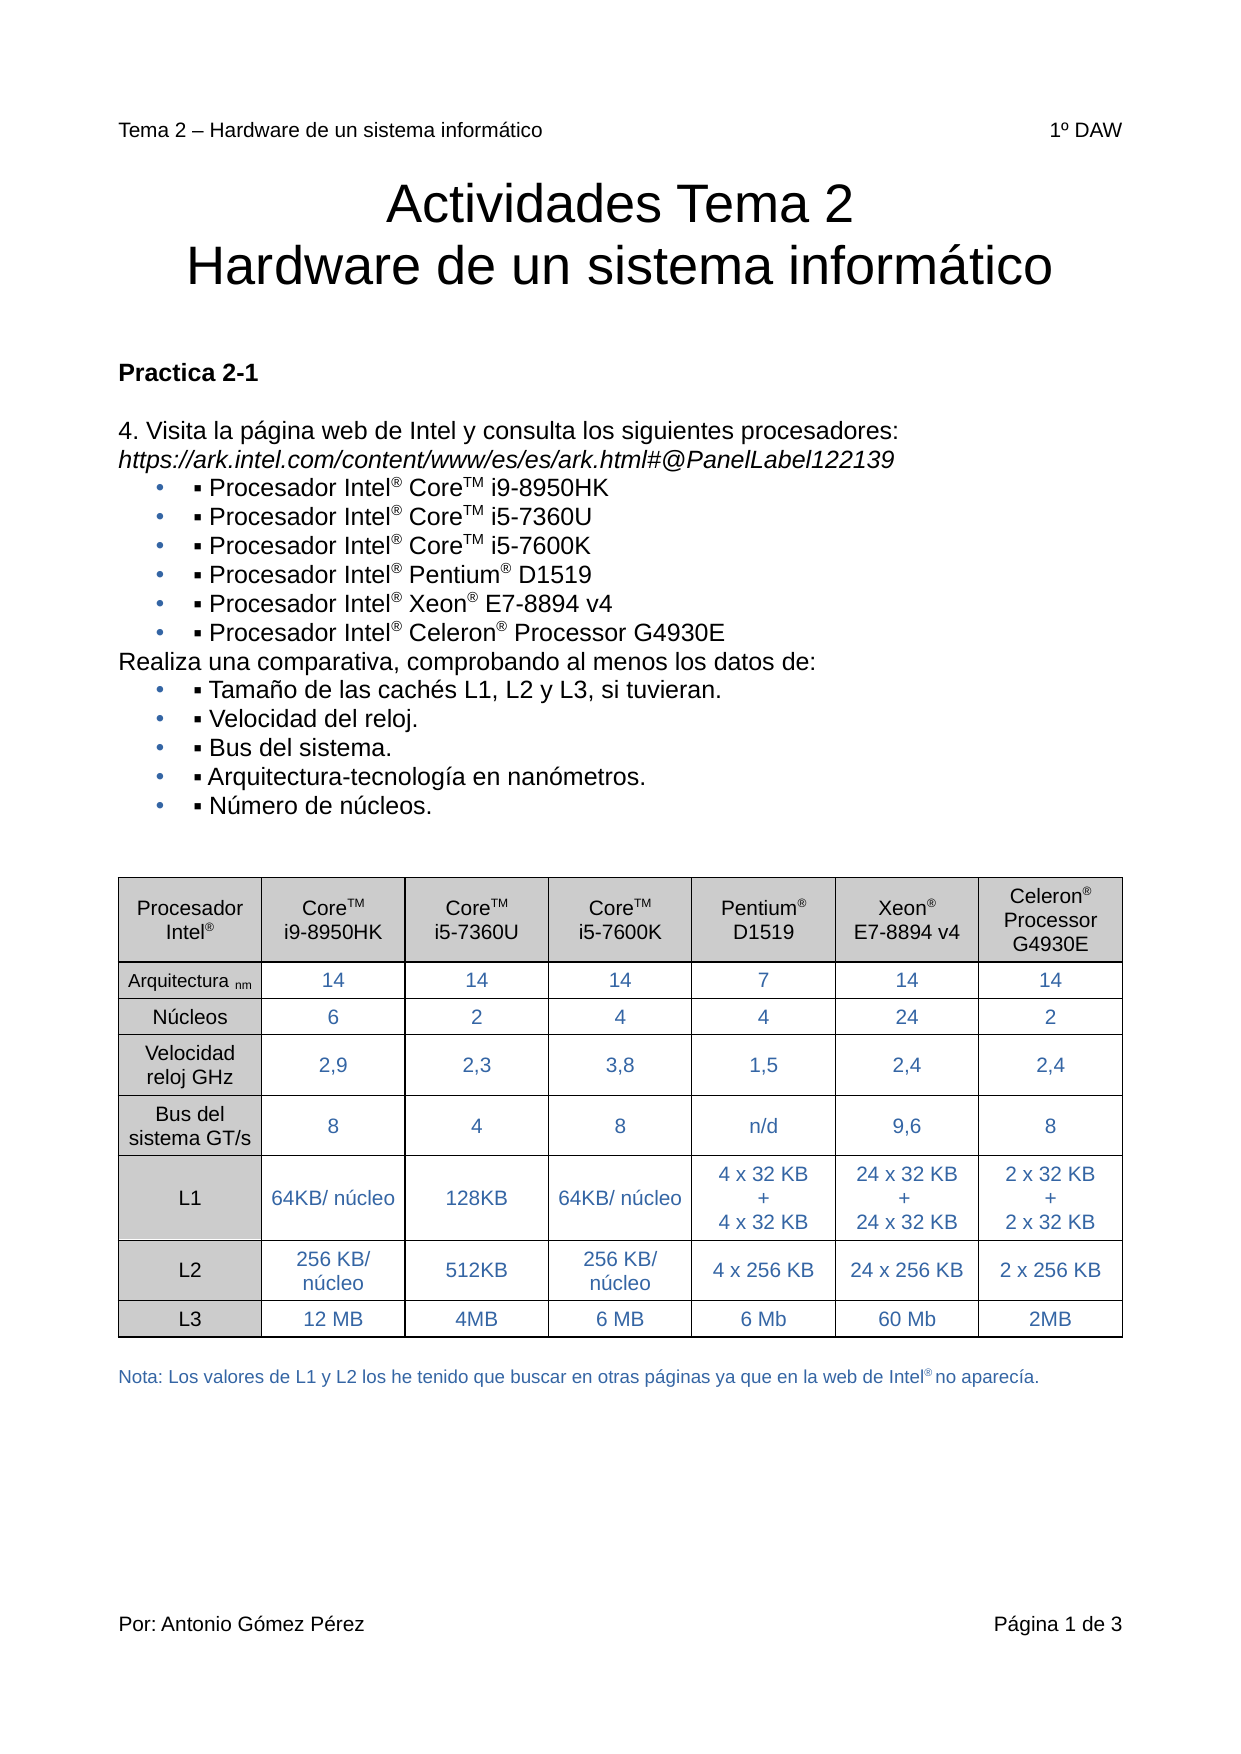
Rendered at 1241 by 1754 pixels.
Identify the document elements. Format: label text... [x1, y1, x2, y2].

list ▪ Tamaño de las cachés L1, L2 y L3, si tuvieran. [156, 675, 1122, 704]
list ▪ Número de núcleos. [156, 791, 1122, 819]
list ▪ Procesador Intel® Pentium® D1519 [156, 560, 1122, 589]
list ▪ Velocidad del reloj. [156, 704, 1122, 733]
table_cell 24 [836, 999, 978, 1034]
table_cell 24 x 32 KB + 24 x 32 KB [836, 1156, 978, 1239]
table_cell 512KB [406, 1241, 548, 1300]
text 4. Visita la página web de Intel y consulta los siguientes procesadores: [118, 416, 1122, 445]
table_cell Velocidad reloj GHz [119, 1035, 261, 1095]
table_cell 2 [979, 999, 1122, 1034]
list ▪ Bus del sistema. [156, 733, 1122, 762]
table_cell 4 [692, 999, 835, 1034]
table_cell 128KB [406, 1156, 548, 1239]
table_cell 14 [979, 963, 1122, 998]
text Hardware de un sistema informático [118, 234, 1122, 296]
table_cell 2,9 [262, 1035, 404, 1095]
table_header Celeron® Processor G4930E [979, 878, 1122, 961]
table_cell 2MB [979, 1301, 1122, 1336]
table_cell 64KB/ núcleo [549, 1156, 691, 1239]
table_cell 6 Mb [692, 1301, 835, 1336]
table_cell Núcleos [119, 999, 261, 1034]
list ▪ Procesador Intel® CoreTM i5-7360U [156, 502, 1122, 531]
table_cell 8 [979, 1096, 1122, 1155]
table_cell 8 [549, 1096, 691, 1155]
text Practica 2-1 [118, 358, 1122, 387]
text Actividades Tema 2 [118, 172, 1122, 234]
list ▪ Procesador Intel® CoreTM i9-8950HK [156, 473, 1122, 502]
table_cell 4 [406, 1096, 548, 1155]
text https://ark.intel.com/content/www/es/es/ark.html#@PanelLabel122139 [118, 445, 1122, 473]
table_header CoreTM i9-8950HK [262, 878, 404, 961]
list ▪ Arquitectura-tecnología en nanómetros. [156, 762, 1122, 791]
table_cell 64KB/ núcleo [262, 1156, 404, 1239]
table_cell 2,4 [836, 1035, 978, 1095]
table_header CoreTM i5-7600K [549, 878, 691, 961]
table_cell 2 x 32 KB + 2 x 32 KB [979, 1156, 1122, 1239]
table_cell 14 [836, 963, 978, 998]
table_cell 256 KB/ núcleo [262, 1241, 404, 1300]
table_cell 2,3 [406, 1035, 548, 1095]
table_cell 14 [262, 963, 404, 998]
table_cell 24 x 256 KB [836, 1241, 978, 1300]
list ▪ Procesador Intel® Celeron® Processor G4930E [156, 618, 1122, 647]
table_header Pentium® D1519 [692, 878, 835, 961]
table_header Procesador Intel® [119, 878, 261, 961]
table_cell L1 [119, 1156, 261, 1239]
list ▪ Procesador Intel® Xeon® E7-8894 v4 [156, 589, 1122, 618]
table_cell 6 MB [549, 1301, 691, 1336]
table_cell 3,8 [549, 1035, 691, 1095]
table_cell 4MB [406, 1301, 548, 1336]
table_cell 9,6 [836, 1096, 978, 1155]
table_cell 2,4 [979, 1035, 1122, 1095]
table_cell 7 [692, 963, 835, 998]
table_cell 1,5 [692, 1035, 835, 1095]
table_cell 14 [549, 963, 691, 998]
table_cell 256 KB/ núcleo [549, 1241, 691, 1300]
table_cell 4 [549, 999, 691, 1034]
table_cell 8 [262, 1096, 404, 1155]
table_cell Arquitectura nm [119, 963, 261, 998]
text Realiza una comparativa, comprobando al menos los datos de: [118, 647, 1122, 675]
table_cell 12 MB [262, 1301, 404, 1336]
table_cell 4 x 256 KB [692, 1241, 835, 1300]
table_cell L3 [119, 1301, 261, 1336]
table_cell 2 x 256 KB [979, 1241, 1122, 1300]
table_cell Bus del sistema GT/s [119, 1096, 261, 1155]
table_cell 6 [262, 999, 404, 1034]
table_cell L2 [119, 1241, 261, 1300]
table_cell n/d [692, 1096, 835, 1155]
text Nota: Los valores de L1 y L2 los he tenido que buscar en otras páginas ya que en la web de Intel® no aparecía. [118, 1366, 1122, 1388]
table_header CoreTM i5-7360U [406, 878, 548, 961]
list ▪ Procesador Intel® CoreTM i5-7600K [156, 531, 1122, 560]
table_cell 2 [406, 999, 548, 1034]
table_header Xeon® E7-8894 v4 [836, 878, 978, 961]
table_cell 14 [406, 963, 548, 998]
table_cell 4 x 32 KB + 4 x 32 KB [692, 1156, 835, 1239]
table_cell 60 Mb [836, 1301, 978, 1336]
